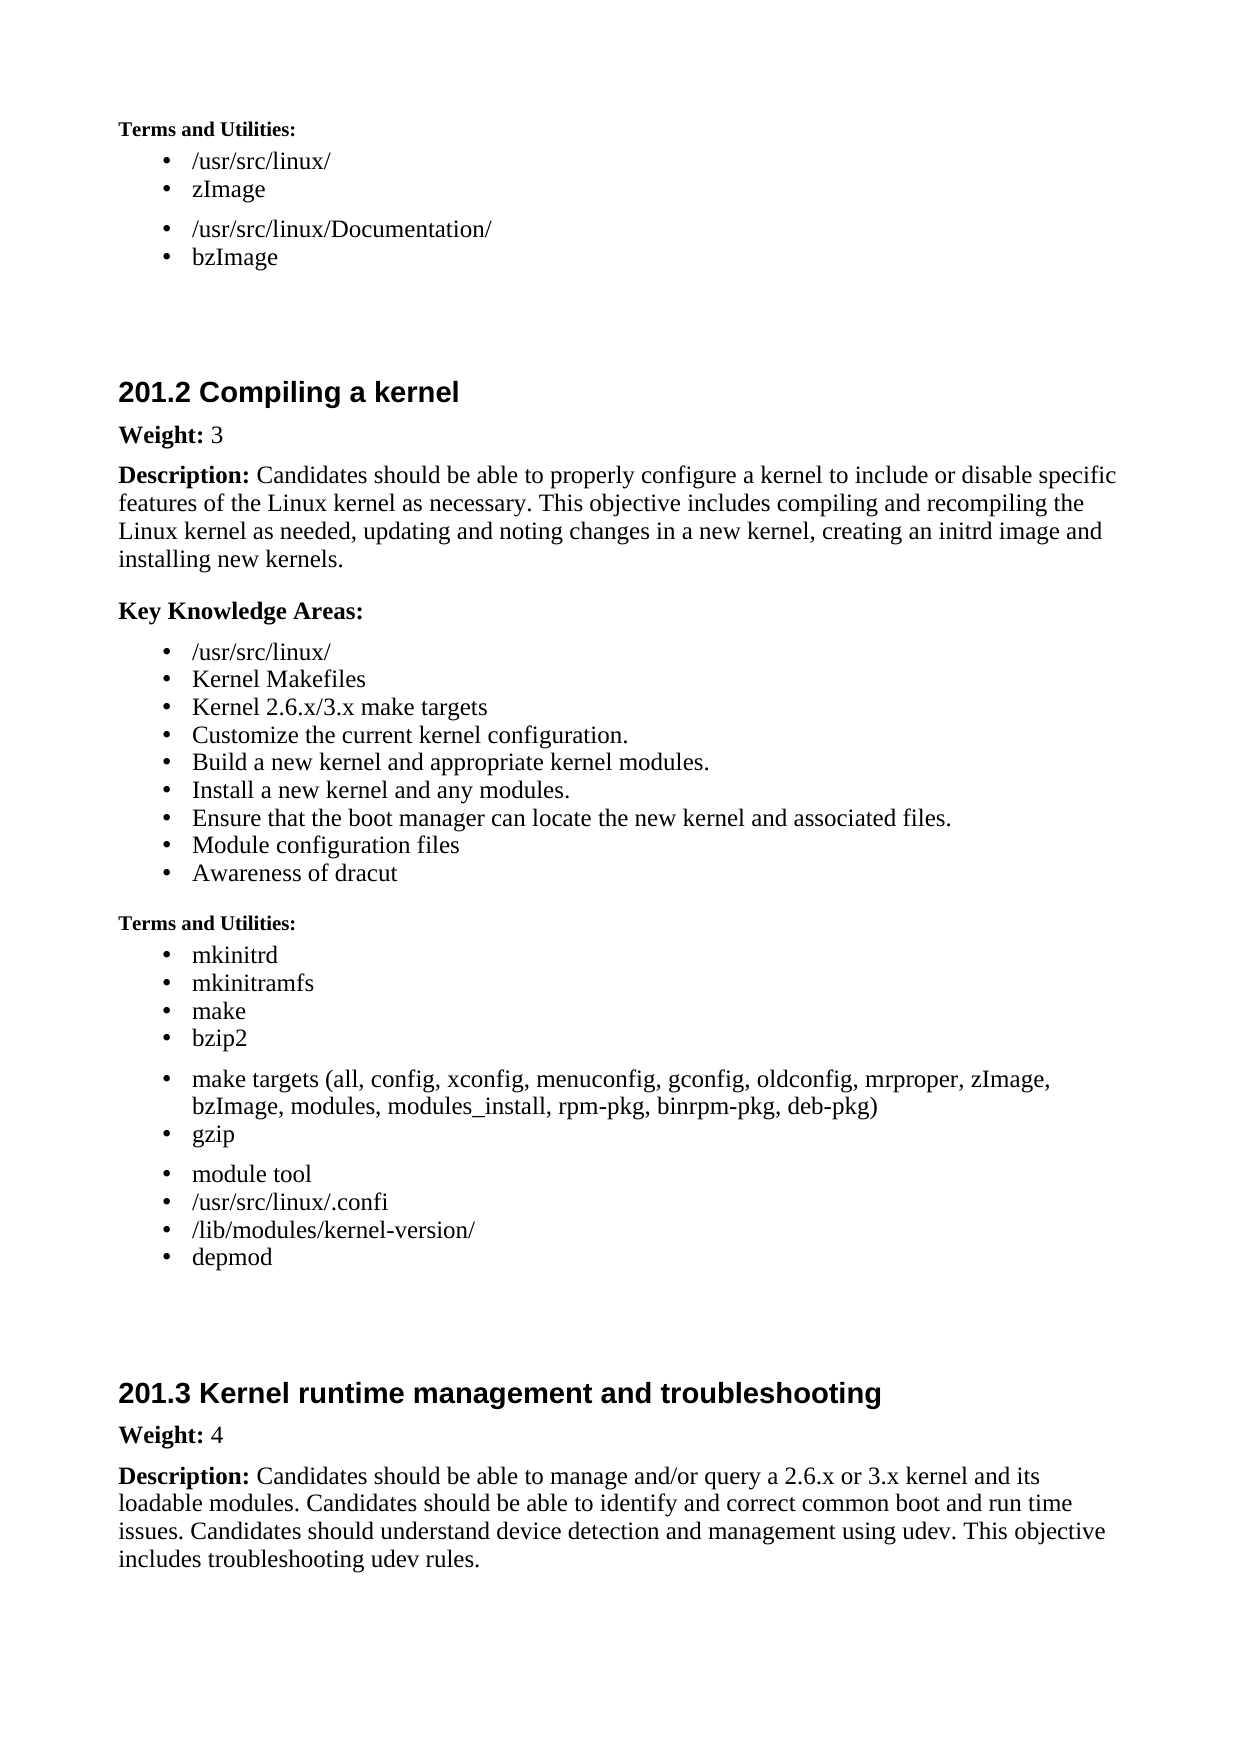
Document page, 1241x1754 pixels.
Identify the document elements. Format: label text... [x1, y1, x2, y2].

list Build a new kernel and appropriate kernel modules. [162, 748, 1122, 776]
list Ensure that the boot manager can locate the new kernel and associated files. [162, 804, 1122, 832]
list Customize the current kernel configuration. [162, 721, 1122, 748]
list module tool [162, 1160, 1122, 1188]
list make [162, 997, 1122, 1024]
list make targets (all, config, xconfig, menuconfig, gconfig, oldconfig, mrproper, zImage, bzImage, modules, modules_install, rpm-pkg, binrpm-pkg, deb-pkg) [162, 1065, 1122, 1120]
list /usr/src/linux/Documentation/ [162, 215, 1122, 243]
subtitle 201.2 Compiling a kernel [118, 376, 1122, 409]
subtitle Key Knowledge Areas: [118, 597, 1122, 625]
list /lib/modules/kernel-version/ [162, 1216, 1122, 1243]
list Install a new kernel and any modules. [162, 776, 1122, 804]
text Weight: 4 [118, 1422, 1122, 1449]
list Module configuration files [162, 832, 1122, 859]
list /usr/src/linux/ [162, 638, 1122, 665]
list mkinitramfs [162, 969, 1122, 997]
list /usr/src/linux/ [162, 147, 1122, 175]
list gzip [162, 1120, 1122, 1148]
list zImage [162, 175, 1122, 203]
text Weight: 3 [118, 421, 1122, 449]
list bzImage [162, 243, 1122, 271]
list mkinitrd [162, 941, 1122, 969]
list depmod [162, 1243, 1122, 1271]
list Kernel 2.6.x/3.x make targets [162, 693, 1122, 721]
subtitle 201.3 Kernel runtime management and troubleshooting [118, 1377, 1122, 1409]
list Awareness of dracut [162, 859, 1122, 887]
list Kernel Makefiles [162, 665, 1122, 693]
text Description: Candidates should be able to properly configure a kernel to include or disable specific features of the Linux kernel as necessary. This objective includes compiling and recompiling the Linux kernel as needed, updating and noting changes in a new kernel, creating an initrd image and installing new kernels. [118, 462, 1122, 572]
subtitle Terms and Utilities: [118, 912, 1122, 935]
list /usr/src/linux/.confi [162, 1188, 1122, 1216]
subtitle Terms and Utilities: [118, 118, 1122, 141]
list bzip2 [162, 1024, 1122, 1052]
text Description: Candidates should be able to manage and/or query a 2.6.x or 3.x kernel and its loadable modules. Candidates should be able to identify and correct common boot and run time issues. Candidates should understand device detection and management using udev. This objective includes troubleshooting udev rules. [118, 1462, 1122, 1573]
